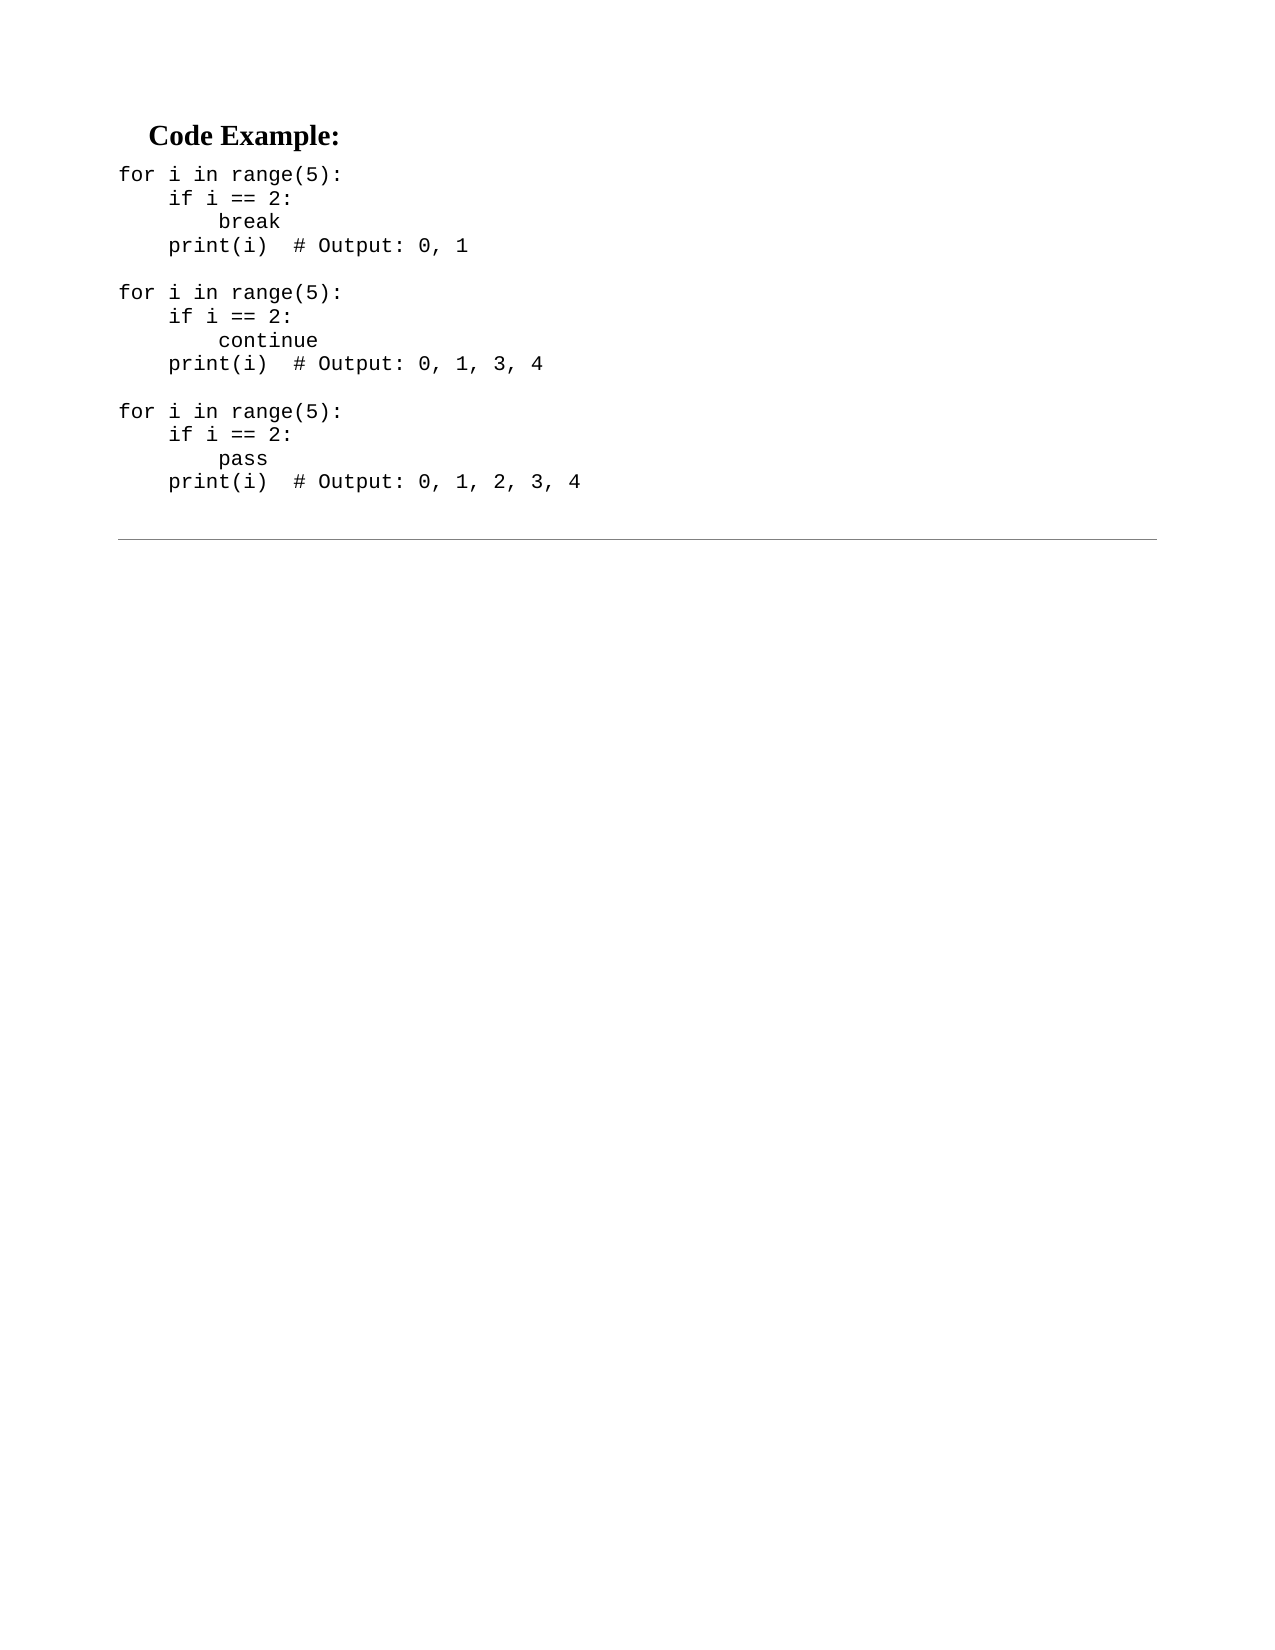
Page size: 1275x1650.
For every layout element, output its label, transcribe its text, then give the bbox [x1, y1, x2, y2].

text print(i) # Output: 0, 1, 3, 4 [118, 353, 1157, 377]
text print(i) # Output: 0, 1 [118, 235, 1157, 259]
text if i == 2: [118, 306, 1157, 330]
text for i in range(5): [118, 401, 1157, 424]
text continue [118, 330, 1157, 353]
subtitle 🧪 Code Example: [118, 118, 1157, 152]
text for i in range(5): [118, 282, 1157, 306]
text print(i) # Output: 0, 1, 2, 3, 4 [118, 472, 1157, 495]
text if i == 2: [118, 188, 1157, 211]
text for i in range(5): [118, 164, 1157, 188]
text pass [118, 448, 1157, 472]
text break [118, 211, 1157, 235]
text if i == 2: [118, 424, 1157, 448]
